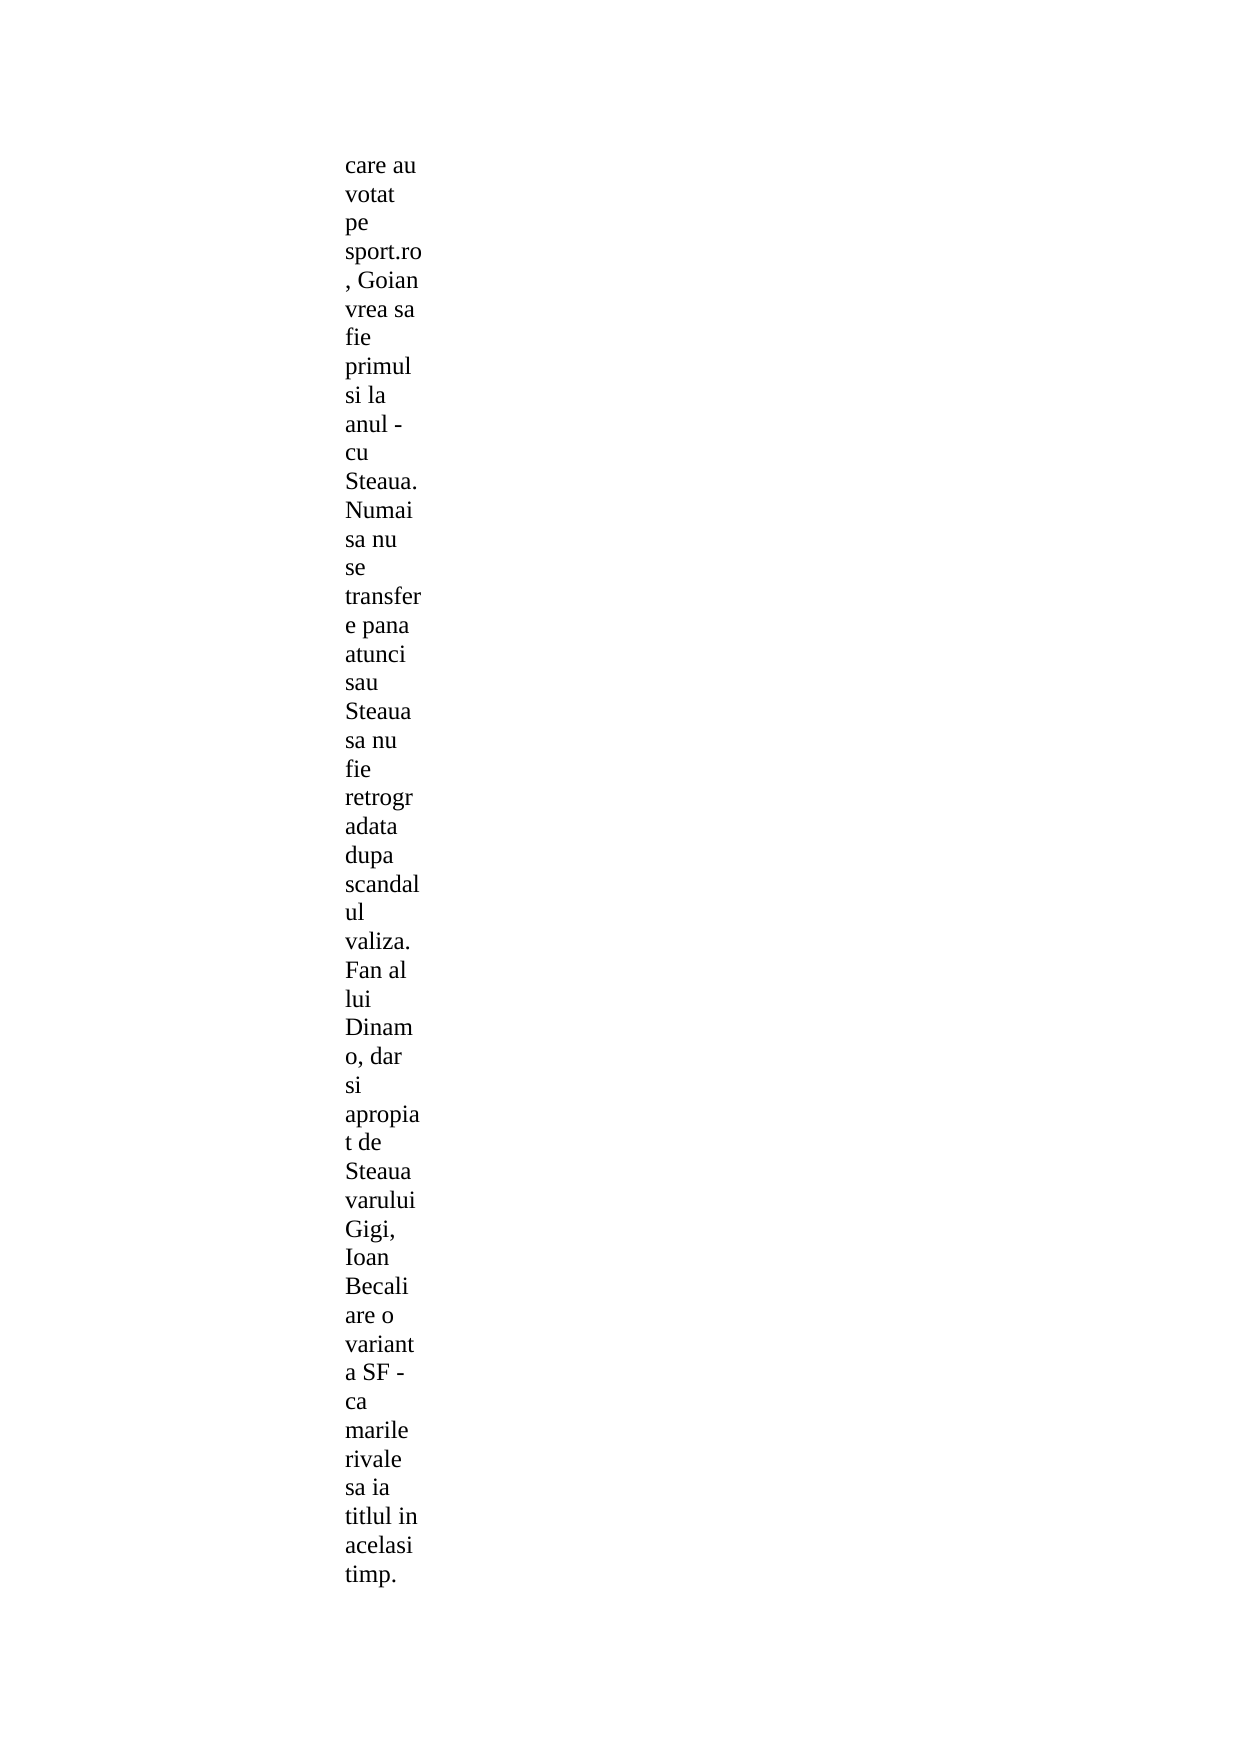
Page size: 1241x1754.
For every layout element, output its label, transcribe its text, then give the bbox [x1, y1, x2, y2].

table_cell [502, 150, 581, 1587]
table_cell [581, 150, 659, 1587]
table_cell [974, 150, 1053, 1587]
table_cell [817, 150, 895, 1587]
table_cell [188, 150, 266, 1587]
table_cell [738, 150, 817, 1587]
table_cell care au votat pe sport.ro, Goian vrea sa fie primul si la anul - cu Steaua. Numai sa nu se transfere pana atunci sau Steaua sa nu fie retrogradata dupa scandalul valiza. Fan al lui Dinamo, dar si apropiat de Steaua varului Gigi, Ioan Becali are o varianta SF - ca marile rivale sa ia titlul in acelasi timp. [345, 150, 423, 1587]
table_cell [659, 150, 738, 1587]
table_cell [423, 150, 502, 1587]
table_cell [266, 150, 345, 1587]
table_cell [895, 150, 974, 1587]
